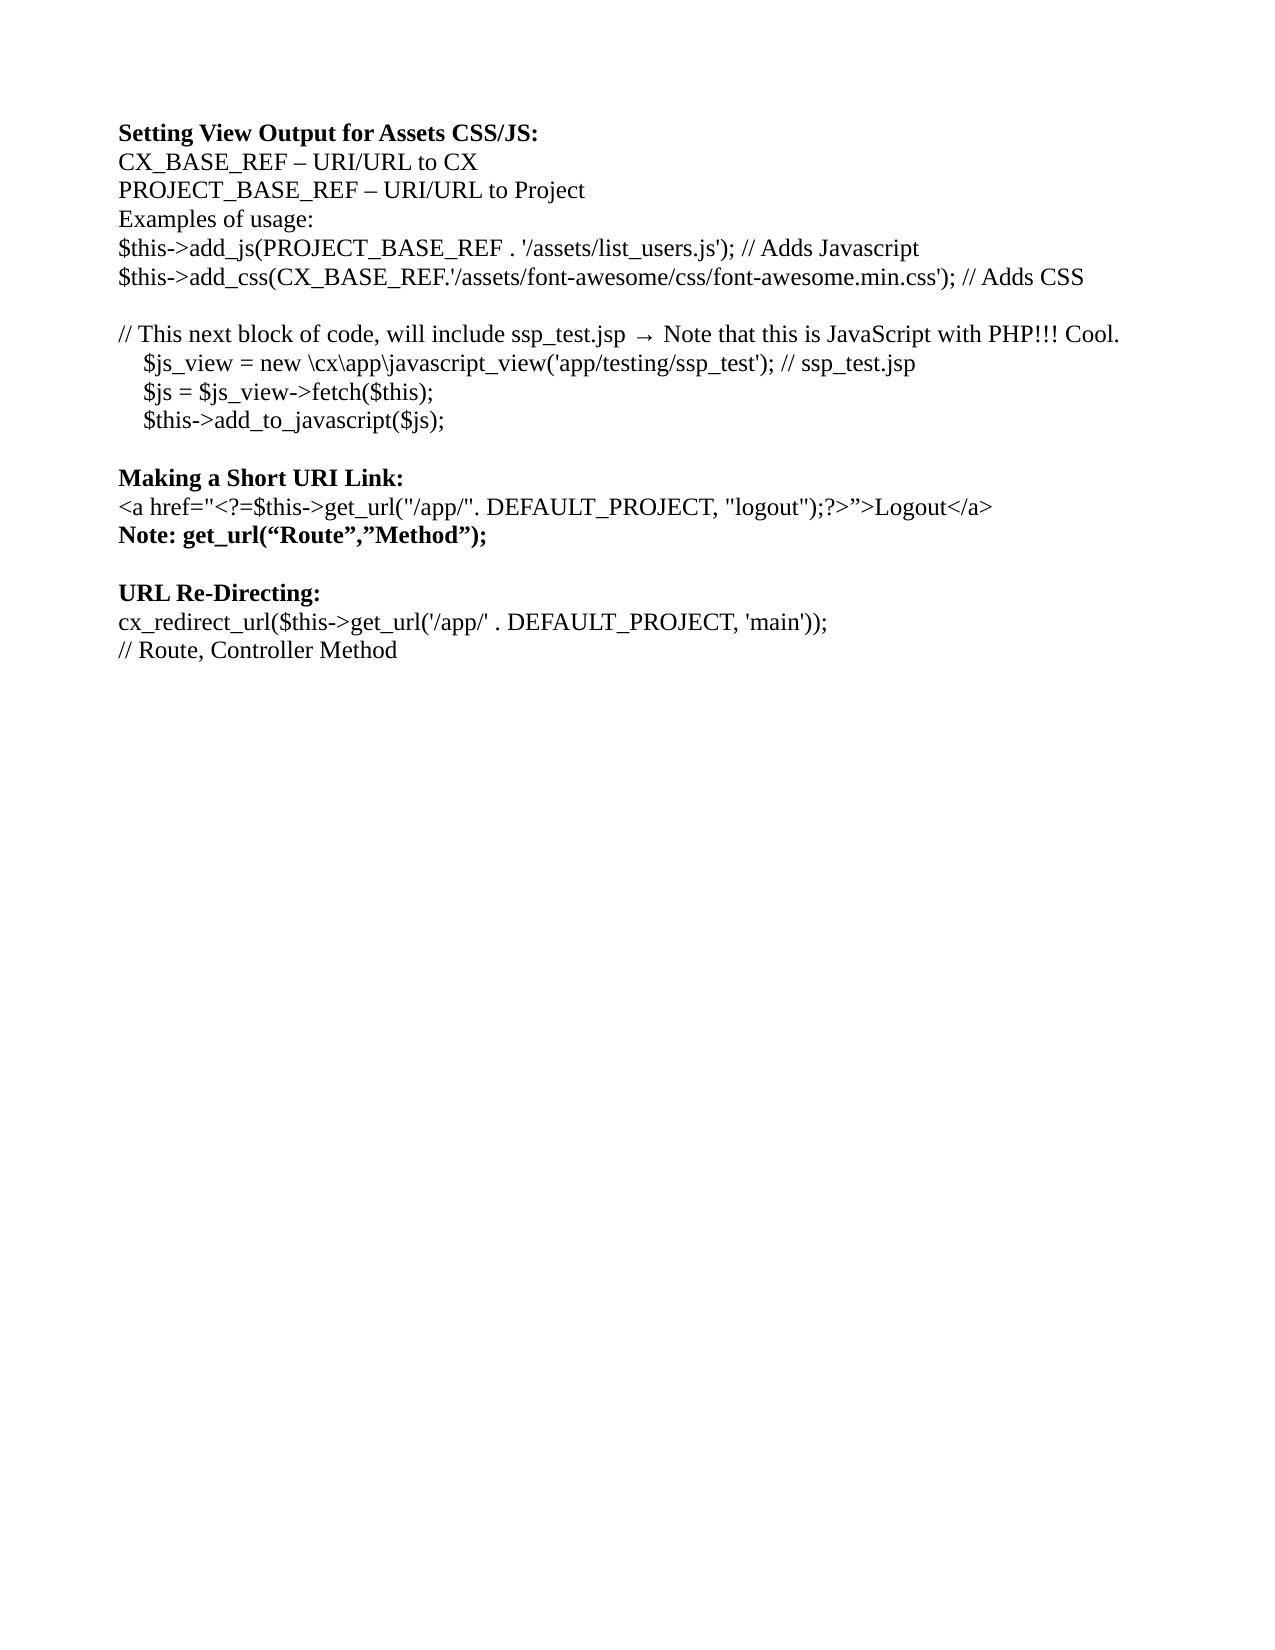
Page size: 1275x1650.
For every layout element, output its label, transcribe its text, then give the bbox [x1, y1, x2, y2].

text $this->add_to_javascript($js); [118, 406, 1157, 434]
text // Route, Controller Method [118, 636, 1157, 664]
text $js = $js_view->fetch($this); [118, 377, 1157, 406]
text Note: get_url(“Route”,”Method”); [118, 521, 1157, 549]
text URL Re-Directing: [118, 578, 1157, 607]
text $this->add_css(CX_BASE_REF.'/assets/font-awesome/css/font-awesome.min.css'); // Adds CSS [118, 262, 1157, 291]
text Making a Short URI Link: [118, 463, 1157, 492]
text CX_BASE_REF – URI/URL to CX [118, 147, 1157, 176]
text <a href="<?=$this->get_url("/app/". DEFAULT_PROJECT, "logout");?>”>Logout</a> [118, 492, 1157, 521]
text $this->add_js(PROJECT_BASE_REF . '/assets/list_users.js'); // Adds Javascript [118, 233, 1157, 262]
text // This next block of code, will include ssp_test.jsp → Note that this is JavaScript with PHP!!! Cool. [118, 319, 1157, 348]
text cx_redirect_url($this->get_url('/app/' . DEFAULT_PROJECT, 'main')); [118, 607, 1157, 636]
text $js_view = new \cx\app\javascript_view('app/testing/ssp_test'); // ssp_test.jsp [118, 348, 1157, 377]
text Setting View Output for Assets CSS/JS: [118, 118, 1157, 147]
text PROJECT_BASE_REF – URI/URL to Project [118, 176, 1157, 204]
text Examples of usage: [118, 204, 1157, 233]
